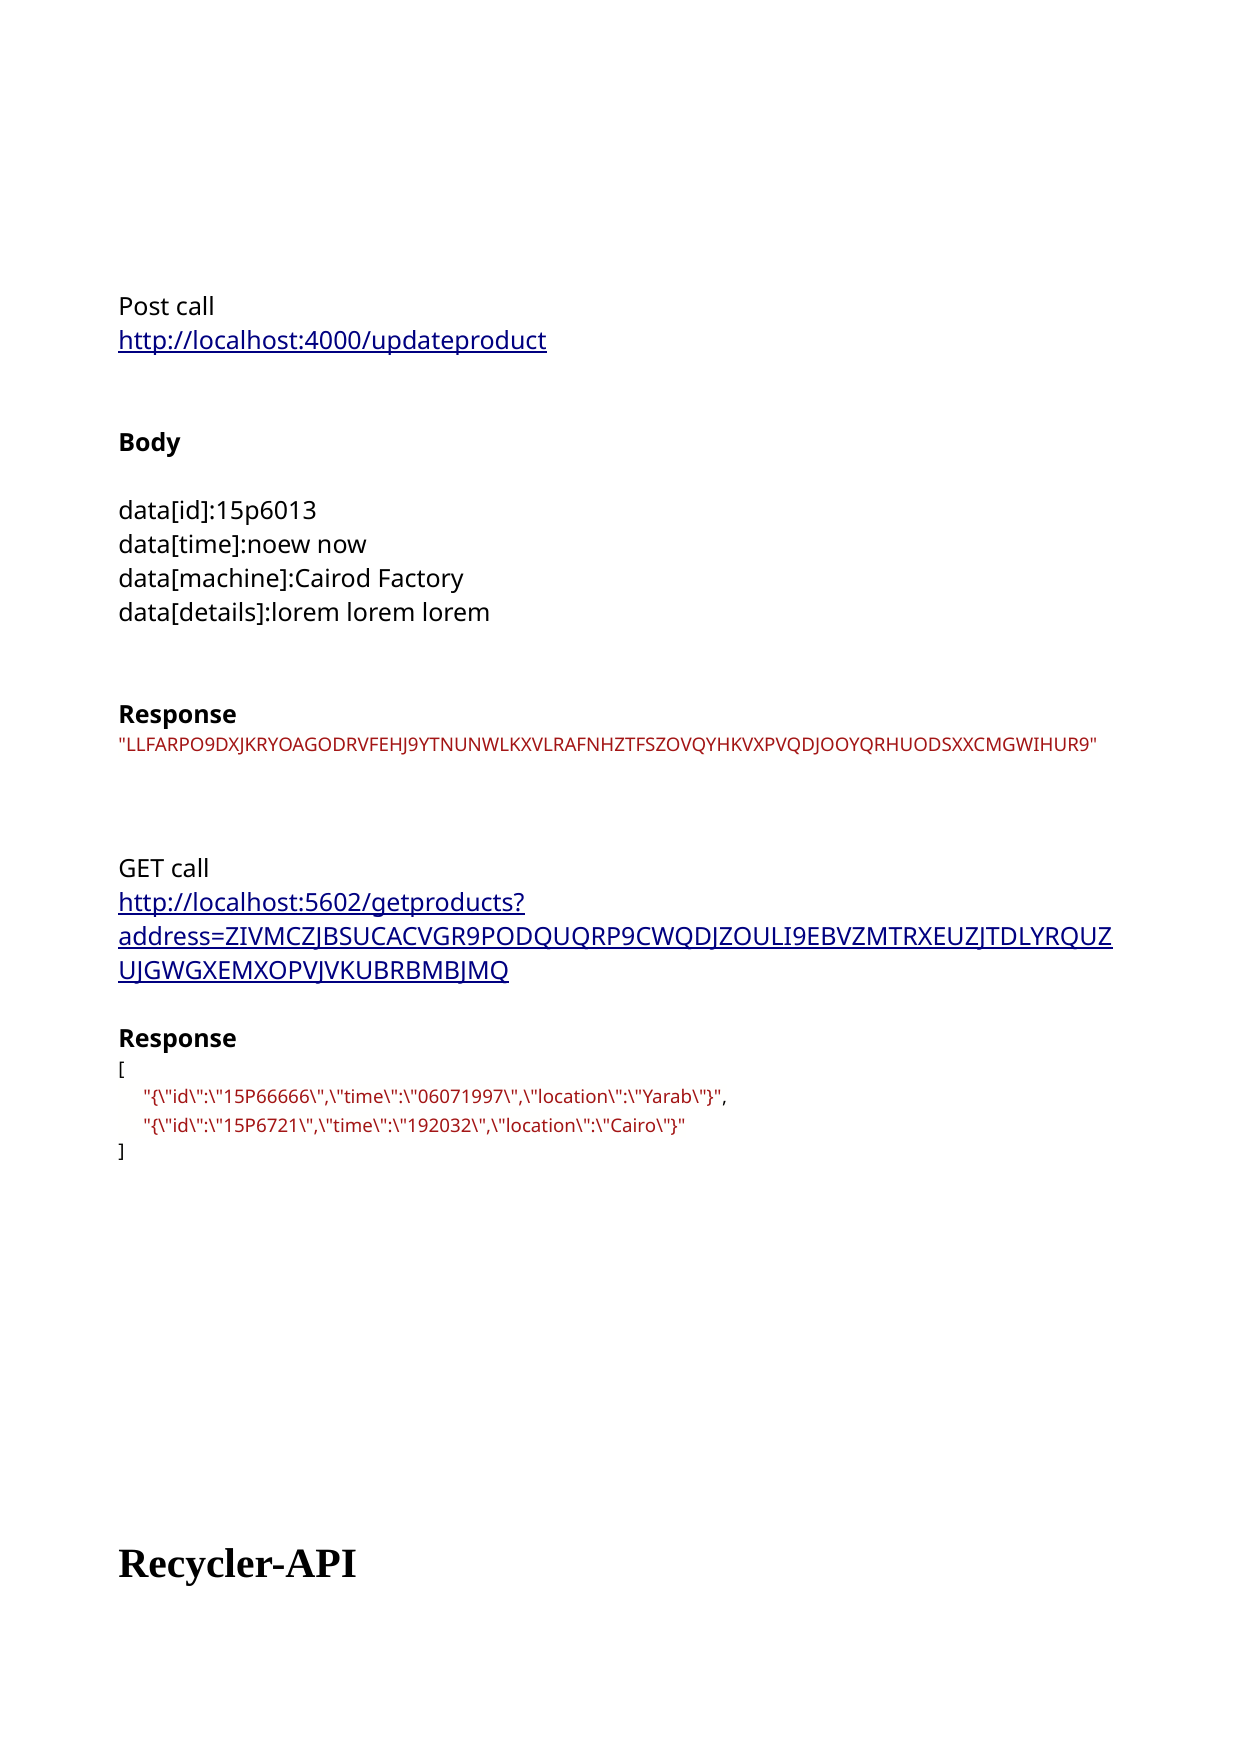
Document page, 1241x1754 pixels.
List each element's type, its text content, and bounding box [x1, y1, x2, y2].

text ] [118, 1138, 1122, 1163]
text "{\"id\":\"15P66666\",\"time\":\"06071997\",\"location\":\"Yarab\"}", [118, 1080, 1122, 1109]
text "LLFARPO9DXJKRYOAGODRVFEHJ9YTNUNWLKXVLRAFNHZTFSZOVQYHKVXPVQDJOOYQRHUODSXXCMGWIHUR9" [118, 731, 1122, 757]
text data[details]:lorem lorem lorem [118, 595, 1122, 629]
text "{\"id\":\"15P6721\",\"time\":\"192032\",\"location\":\"Cairo\"}" [118, 1109, 1122, 1138]
text Response [118, 697, 1122, 731]
text data[time]:noew now [118, 527, 1122, 561]
text Body [118, 425, 1122, 459]
text Response [118, 1021, 1122, 1055]
text Recycler-API [118, 1538, 1122, 1586]
text data[id]:15p6013 [118, 493, 1122, 527]
text GET call [118, 850, 1122, 884]
text [ [118, 1055, 1122, 1080]
text data[machine]:Cairod Factory [118, 561, 1122, 595]
text http://localhost:5602/getproducts?address=ZIVMCZJBSUCACVGR9PODQUQRP9CWQDJZOULI9EBVZMTRXEUZJTDLYRQUZUJGWGXEMXOPVJVKUBRBMBJMQ [118, 884, 1122, 987]
text Post call [118, 288, 1122, 322]
text http://localhost:4000/updateproduct [118, 322, 1122, 357]
